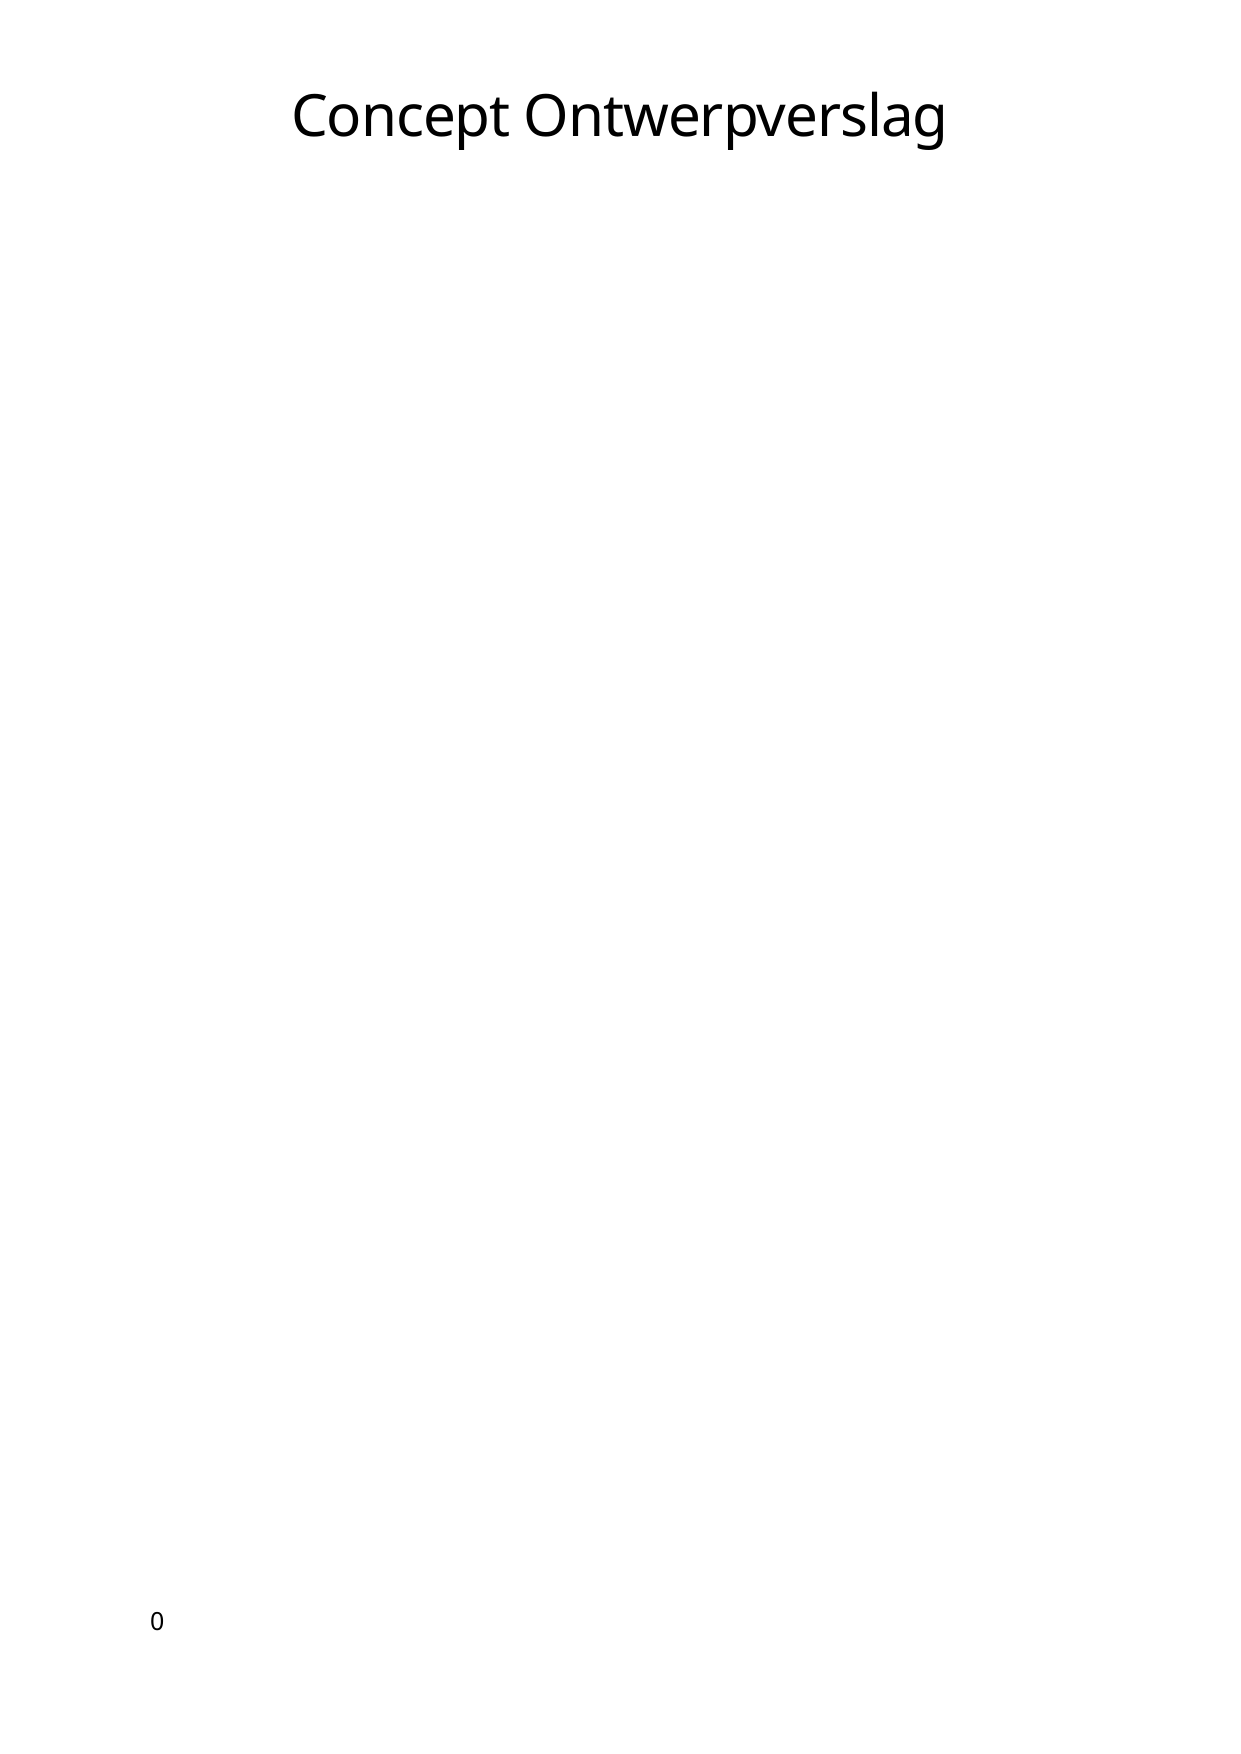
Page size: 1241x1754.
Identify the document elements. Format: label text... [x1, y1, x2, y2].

title Concept Ontwerpverslag [150, 74, 1090, 153]
